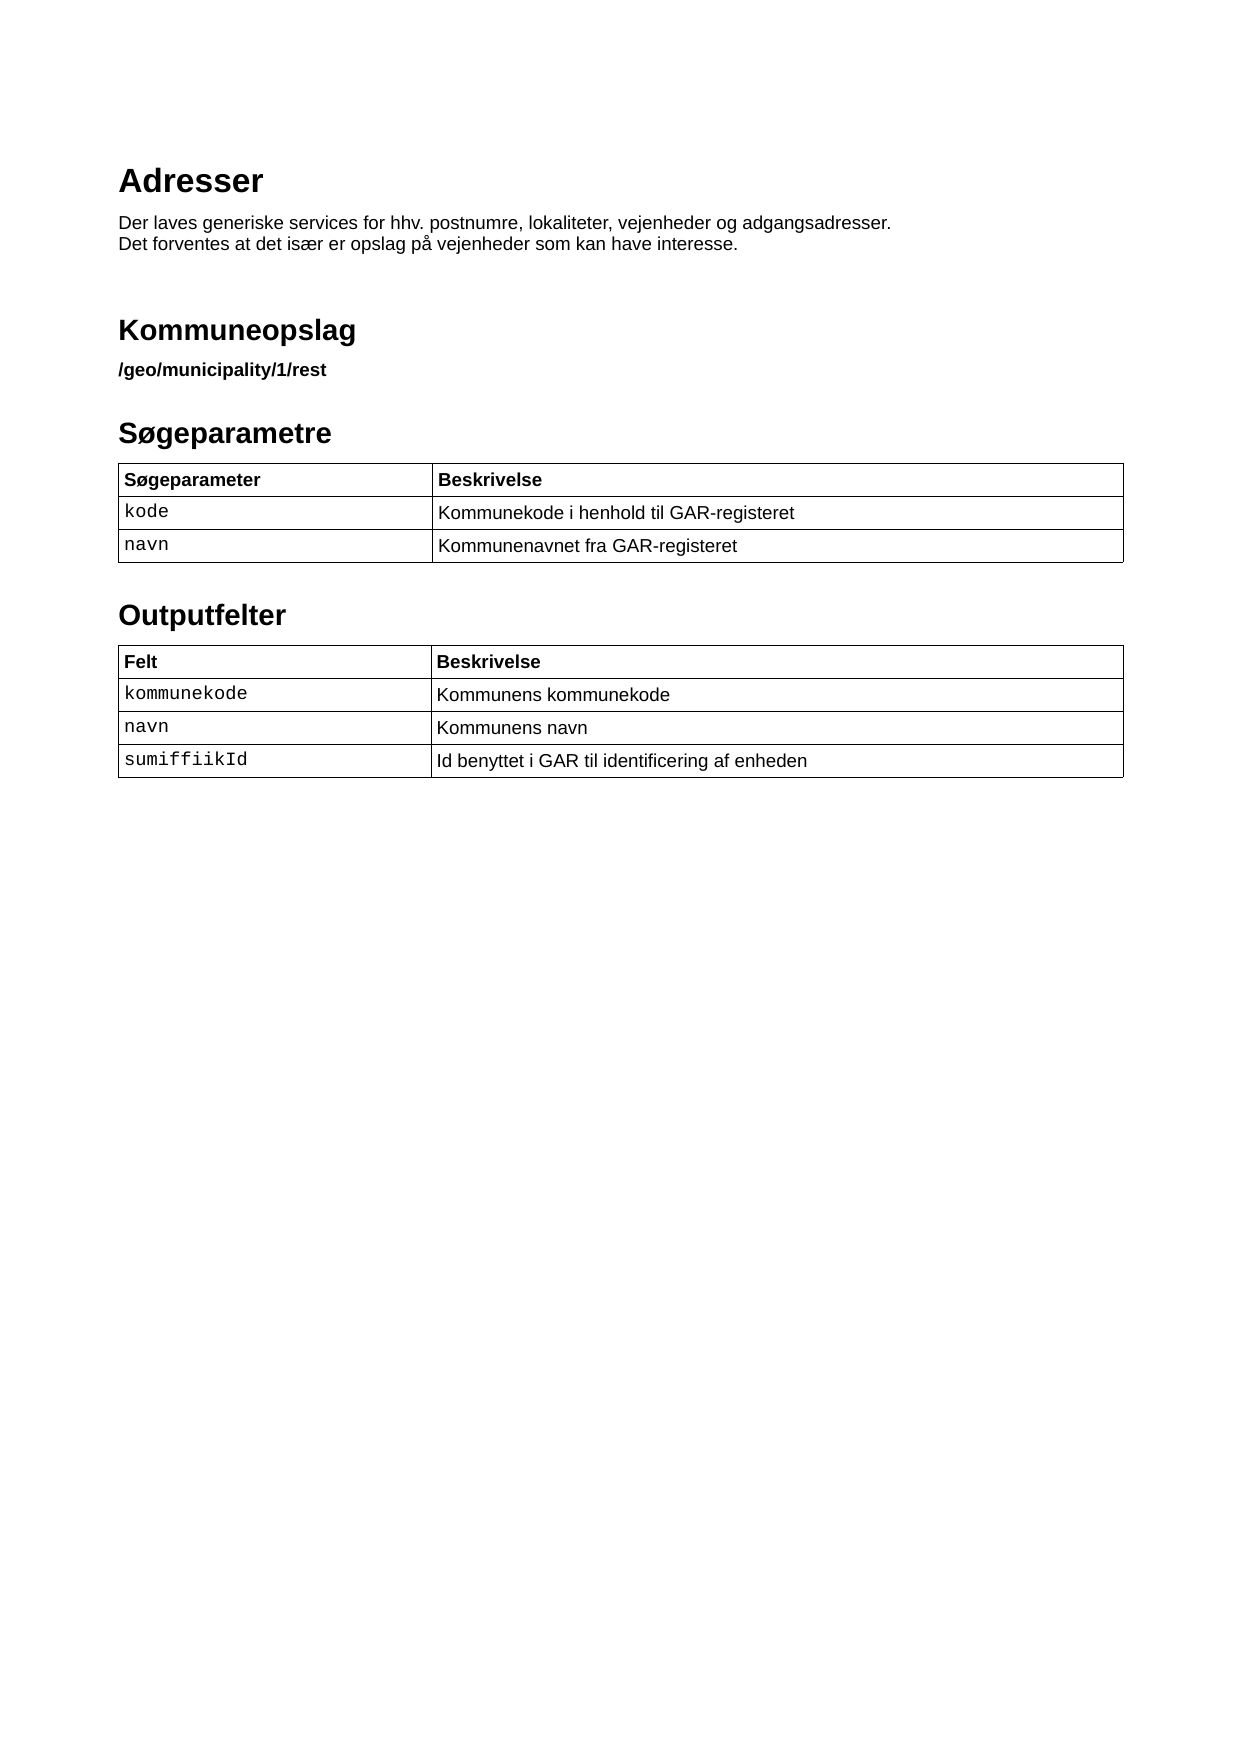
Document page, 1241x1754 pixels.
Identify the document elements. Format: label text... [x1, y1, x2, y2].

text Der laves generiske services for hhv. postnumre, lokaliteter, vejenheder og adgangsadresser. [118, 212, 1122, 233]
text /geo/municipality/1/rest [118, 359, 1122, 380]
table_header Søgeparameter [119, 464, 432, 496]
table_cell Kommunens navn [432, 712, 1123, 744]
subtitle Adresser [118, 161, 1122, 199]
table_cell Kommunens kommunekode [432, 679, 1123, 711]
subtitle Kommuneopslag [118, 312, 1122, 346]
table_cell navn [119, 712, 431, 744]
subtitle Søgeparametre [118, 416, 1122, 450]
table_cell sumiffiikId [119, 745, 431, 777]
table_cell navn [119, 530, 432, 562]
subtitle Outputfelter [118, 598, 1122, 632]
table_cell Id benyttet i GAR til identificering af enheden [432, 745, 1123, 777]
table_header Beskrivelse [433, 464, 1123, 496]
table_header Beskrivelse [432, 646, 1123, 678]
table_cell kode [119, 497, 432, 529]
text Det forventes at det især er opslag på vejenheder som kan have interesse. [118, 233, 1122, 255]
table_cell Kommunekode i henhold til GAR-registeret [433, 497, 1123, 529]
table_cell kommunekode [119, 679, 431, 711]
table_cell Kommunenavnet fra GAR-registeret [433, 530, 1123, 562]
table_header Felt [119, 646, 431, 678]
